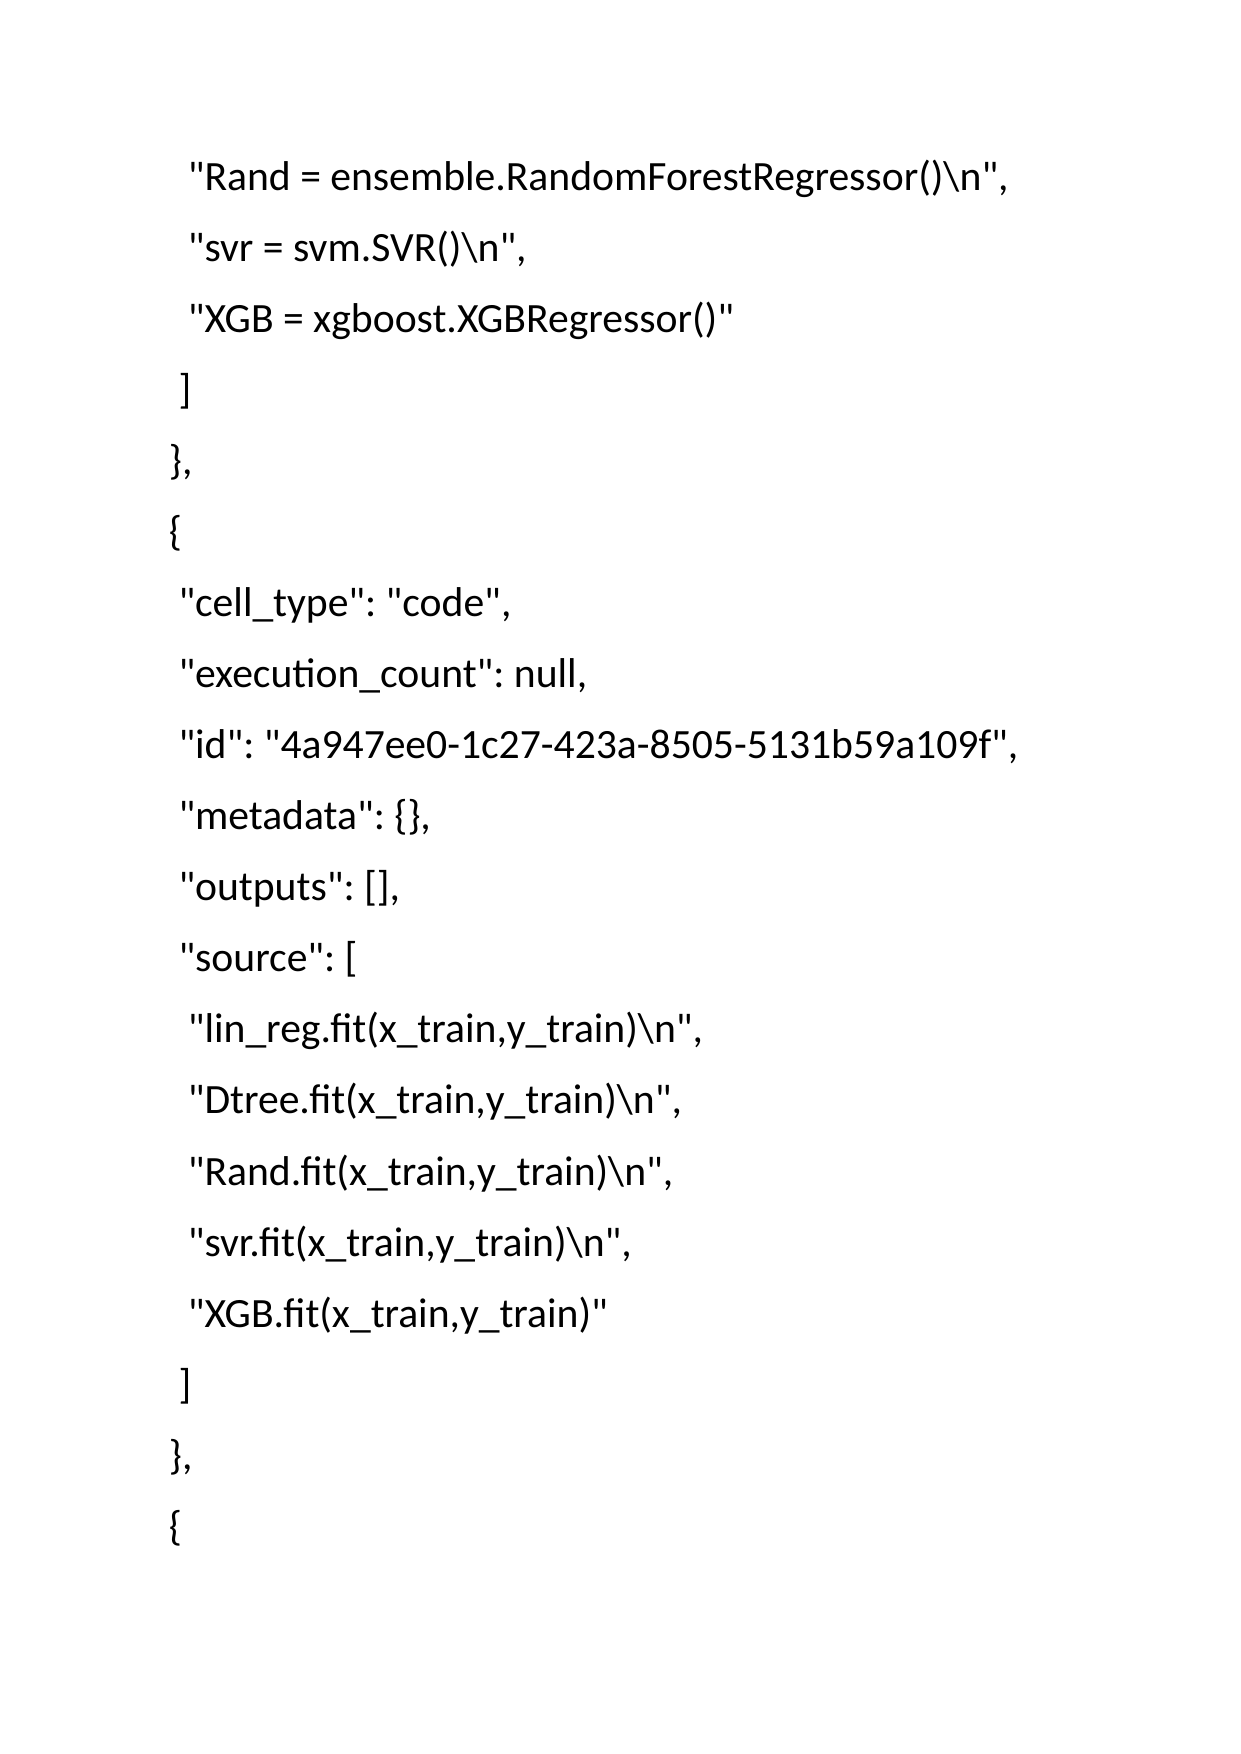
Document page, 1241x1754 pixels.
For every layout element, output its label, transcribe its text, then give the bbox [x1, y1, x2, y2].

text "svr.fit(x_train,y_train)\n", [150, 1216, 1090, 1266]
text "svr = svm.SVR()\n", [150, 221, 1090, 272]
text "metadata": {}, [150, 789, 1090, 840]
text "XGB = xgboost.XGBRegressor()" [150, 292, 1090, 343]
text "Rand.fit(x_train,y_train)\n", [150, 1144, 1090, 1195]
text "source": [ [150, 931, 1090, 982]
text }, [150, 434, 1090, 485]
text "Dtree.fit(x_train,y_train)\n", [150, 1073, 1090, 1124]
text "lin_reg.fit(x_train,y_train)\n", [150, 1002, 1090, 1053]
text "Rand = ensemble.RandomForestRegressor()\n", [150, 150, 1090, 201]
text "outputs": [], [150, 860, 1090, 911]
text { [150, 505, 1090, 556]
text "id": "4a947ee0-1c27-423a-8505-5131b59a109f", [150, 718, 1090, 769]
text "XGB.fit(x_train,y_train)" [150, 1287, 1090, 1337]
text }, [150, 1429, 1090, 1479]
text { [150, 1500, 1090, 1551]
text "cell_type": "code", [150, 576, 1090, 627]
text ] [150, 363, 1090, 414]
text ] [150, 1358, 1090, 1408]
text "execution_count": null, [150, 647, 1090, 698]
